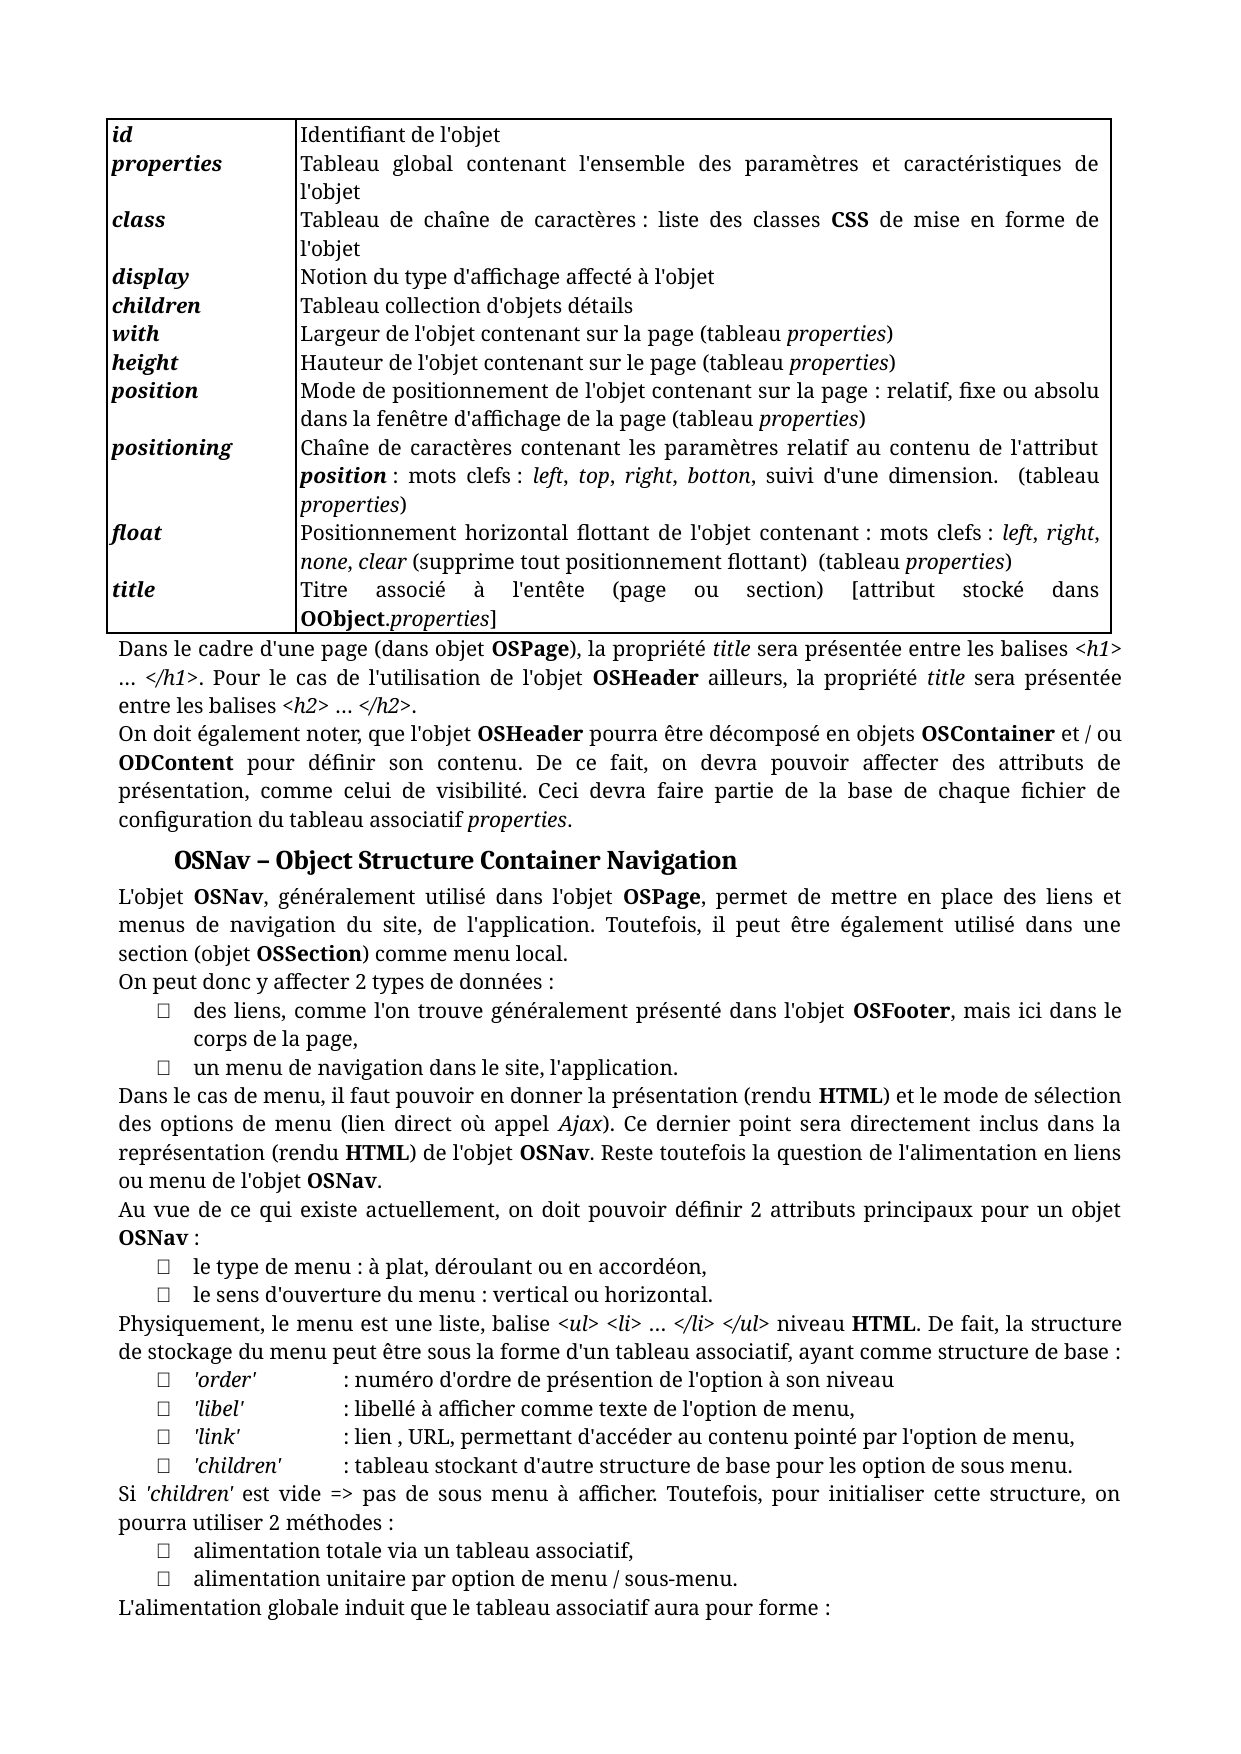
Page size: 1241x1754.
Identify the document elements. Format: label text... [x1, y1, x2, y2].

list un menu de navigation dans le site, l'application. [156, 1053, 1122, 1081]
table_cell position [108, 376, 295, 433]
table_cell Hauteur de l'objet contenant sur le page (tableau properties) [297, 348, 1110, 376]
table_cell properties [108, 149, 295, 206]
table_cell Chaîne de caractères contenant les paramètres relatif au contenu de l'attribut position : mots clefs : left, top, right, botton, suivi d'une dimension. (tableau properties) [297, 433, 1110, 518]
list 'libel' : libellé à afficher comme texte de l'option de menu, [156, 1394, 1122, 1422]
text On peut donc y affecter 2 types de données : [118, 967, 1122, 996]
text L'alimentation globale induit que le tableau associatif aura pour forme : [118, 1593, 1122, 1621]
table_cell Tableau de chaîne de caractères : liste des classes CSS de mise en forme de l'objet [297, 206, 1110, 262]
text Dans le cadre d'une page (dans objet OSPage), la propriété title sera présentée entre les balises <h1> … </h1>. Pour le cas de l'utilisation de l'objet OSHeader ailleurs, la propriété title sera présentée entre les balises <h2> … </h2>. [118, 634, 1122, 719]
table_cell title [108, 575, 295, 632]
text Au vue de ce qui existe actuellement, on doit pouvoir définir 2 attributs principaux pour un objet OSNav : [118, 1195, 1122, 1252]
list alimentation unitaire par option de menu / sous-menu. [156, 1564, 1122, 1593]
text Si 'children' est vide => pas de sous menu à afficher. Toutefois, pour initialiser cette structure, on pourra utiliser 2 méthodes : [118, 1479, 1122, 1536]
table_header Identifiant de l'objet [297, 120, 1110, 149]
table_cell children [108, 291, 295, 319]
table_header id [108, 120, 295, 149]
table_cell Largeur de l'objet contenant sur la page (tableau properties) [297, 319, 1110, 348]
table_cell Mode de positionnement de l'objet contenant sur la page : relatif, fixe ou absolu dans la fenêtre d'affichage de la page (tableau properties) [297, 376, 1110, 433]
list des liens, comme l'on trouve généralement présenté dans l'objet OSFooter, mais ici dans le corps de la page, [156, 996, 1122, 1053]
table_cell class [108, 206, 295, 262]
text On doit également noter, que l'objet OSHeader pourra être décomposé en objets OSContainer et / ou ODContent pour définir son contenu. De ce fait, on devra pouvoir affecter des attributs de présentation, comme celui de visibilité. Ceci devra faire partie de la base de chaque fichier de configuration du tableau associatif properties. [118, 719, 1122, 833]
table_cell float [108, 518, 295, 575]
text Physiquement, le menu est une liste, balise <ul> <li> … </li> </ul> niveau HTML. De fait, la structure de stockage du menu peut être sous la forme d'un tableau associatif, ayant comme structure de base : [118, 1309, 1122, 1366]
list le type de menu : à plat, déroulant ou en accordéon, [156, 1252, 1122, 1280]
table_cell with [108, 319, 295, 348]
list alimentation totale via un tableau associatif, [156, 1536, 1122, 1564]
text Dans le cas de menu, il faut pouvoir en donner la présentation (rendu HTML) et le mode de sélection des options de menu (lien direct où appel Ajax). Ce dernier point sera directement inclus dans la représentation (rendu HTML) de l'objet OSNav. Reste toutefois la question de l'alimentation en liens ou menu de l'objet OSNav. [118, 1081, 1122, 1195]
table_cell Tableau collection d'objets détails [297, 291, 1110, 319]
subtitle OSNav – Object Structure Container Navigation [174, 845, 1122, 876]
table_cell Tableau global contenant l'ensemble des paramètres et caractéristiques de l'objet [297, 149, 1110, 206]
list 'link' : lien , URL, permettant d'accéder au contenu pointé par l'option de menu, [156, 1422, 1122, 1451]
table_cell Titre associé à l'entête (page ou section) [attribut stocké dans OObject.properties] [297, 575, 1110, 632]
table_cell display [108, 263, 295, 291]
table_cell Notion du type d'affichage affecté à l'objet [297, 263, 1110, 291]
text L'objet OSNav, généralement utilisé dans l'objet OSPage, permet de mettre en place des liens et menus de navigation du site, de l'application. Toutefois, il peut être également utilisé dans une section (objet OSSection) comme menu local. [118, 882, 1122, 967]
list 'order' : numéro d'ordre de présention de l'option à son niveau [156, 1366, 1122, 1394]
list le sens d'ouverture du menu : vertical ou horizontal. [156, 1280, 1122, 1309]
list 'children' : tableau stockant d'autre structure de base pour les option de sous menu. [156, 1451, 1122, 1479]
table_cell height [108, 348, 295, 376]
table_cell positioning [108, 433, 295, 518]
table_cell Positionnement horizontal flottant de l'objet contenant : mots clefs : left, right, none, clear (supprime tout positionnement flottant) (tableau properties) [297, 518, 1110, 575]
